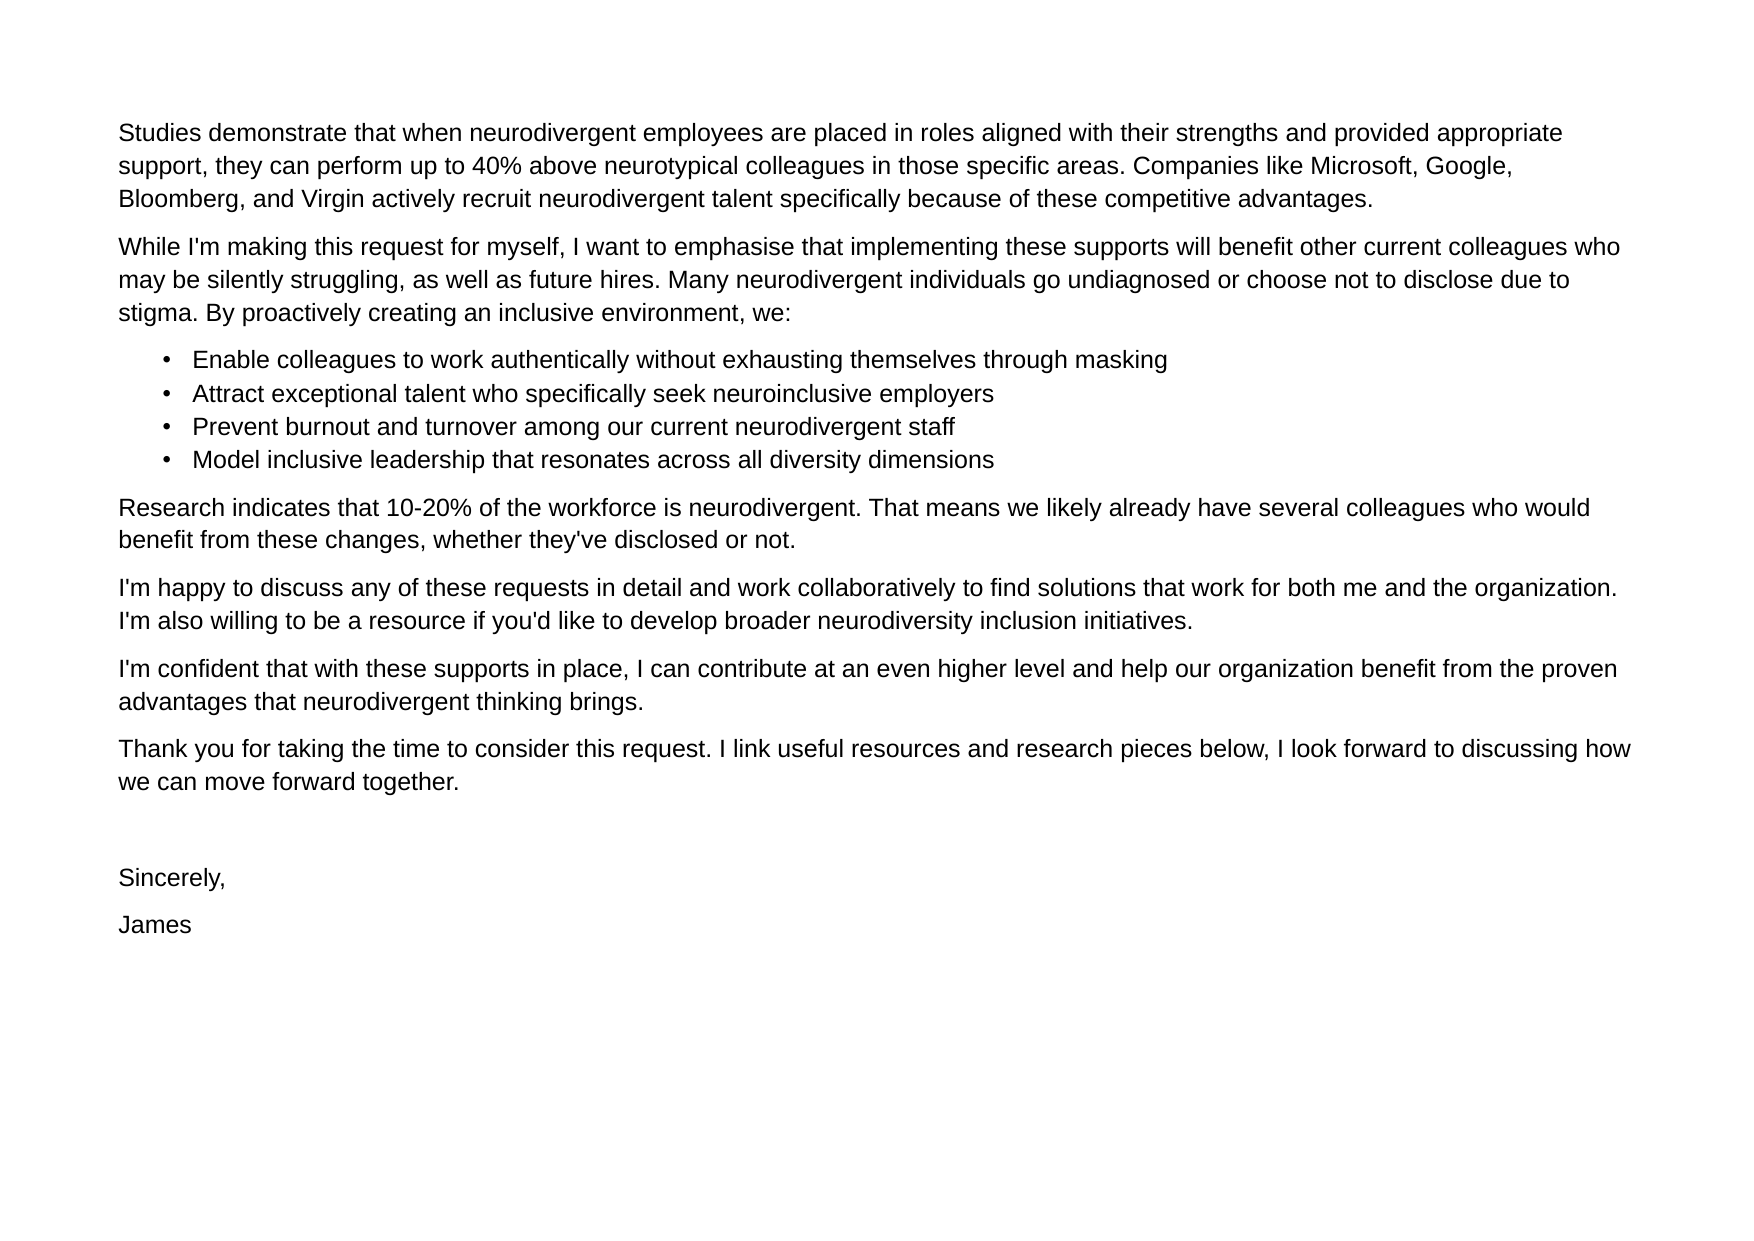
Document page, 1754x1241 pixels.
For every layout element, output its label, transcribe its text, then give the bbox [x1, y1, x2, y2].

text I'm confident that with these supports in place, I can contribute at an even higher level and help our organization benefit from the proven advantages that neurodivergent thinking brings. [118, 654, 1636, 716]
text I'm happy to discuss any of these requests in detail and work collaboratively to find solutions that work for both me and the organization. I'm also willing to be a resource if you'd like to develop broader neurodiversity inclusion initiatives. [118, 573, 1636, 635]
list Enable colleagues to work authentically without exhausting themselves through masking [162, 345, 1636, 374]
text Sincerely, [118, 863, 1636, 891]
list Attract exceptional talent who specifically seek neuroinclusive employers [162, 378, 1636, 407]
text Thank you for taking the time to consider this request. I link useful resources and research pieces below, I look forward to discussing how we can move forward together. [118, 734, 1636, 796]
text While I'm making this request for myself, I want to emphasise that implementing these supports will benefit other current colleagues who may be silently struggling, as well as future hires. Many neurodivergent individuals go undiagnosed or choose not to disclose due to stigma. By proactively creating an inclusive environment, we: [118, 232, 1636, 327]
text James [118, 910, 1636, 939]
list Prevent burnout and turnover among our current neurodivergent staff [162, 412, 1636, 441]
list Model inclusive leadership that resonates across all diversity dimensions [162, 445, 1636, 474]
text Research indicates that 10-20% of the workforce is neurodivergent. That means we likely already have several colleagues who would benefit from these changes, whether they've disclosed or not. [118, 492, 1636, 554]
text Studies demonstrate that when neurodivergent employees are placed in roles aligned with their strengths and provided appropriate support, they can perform up to 40% above neurotypical colleagues in those specific areas. Companies like Microsoft, Google, Bloomberg, and Virgin actively recruit neurodivergent talent specifically because of these competitive advantages. [118, 118, 1636, 213]
